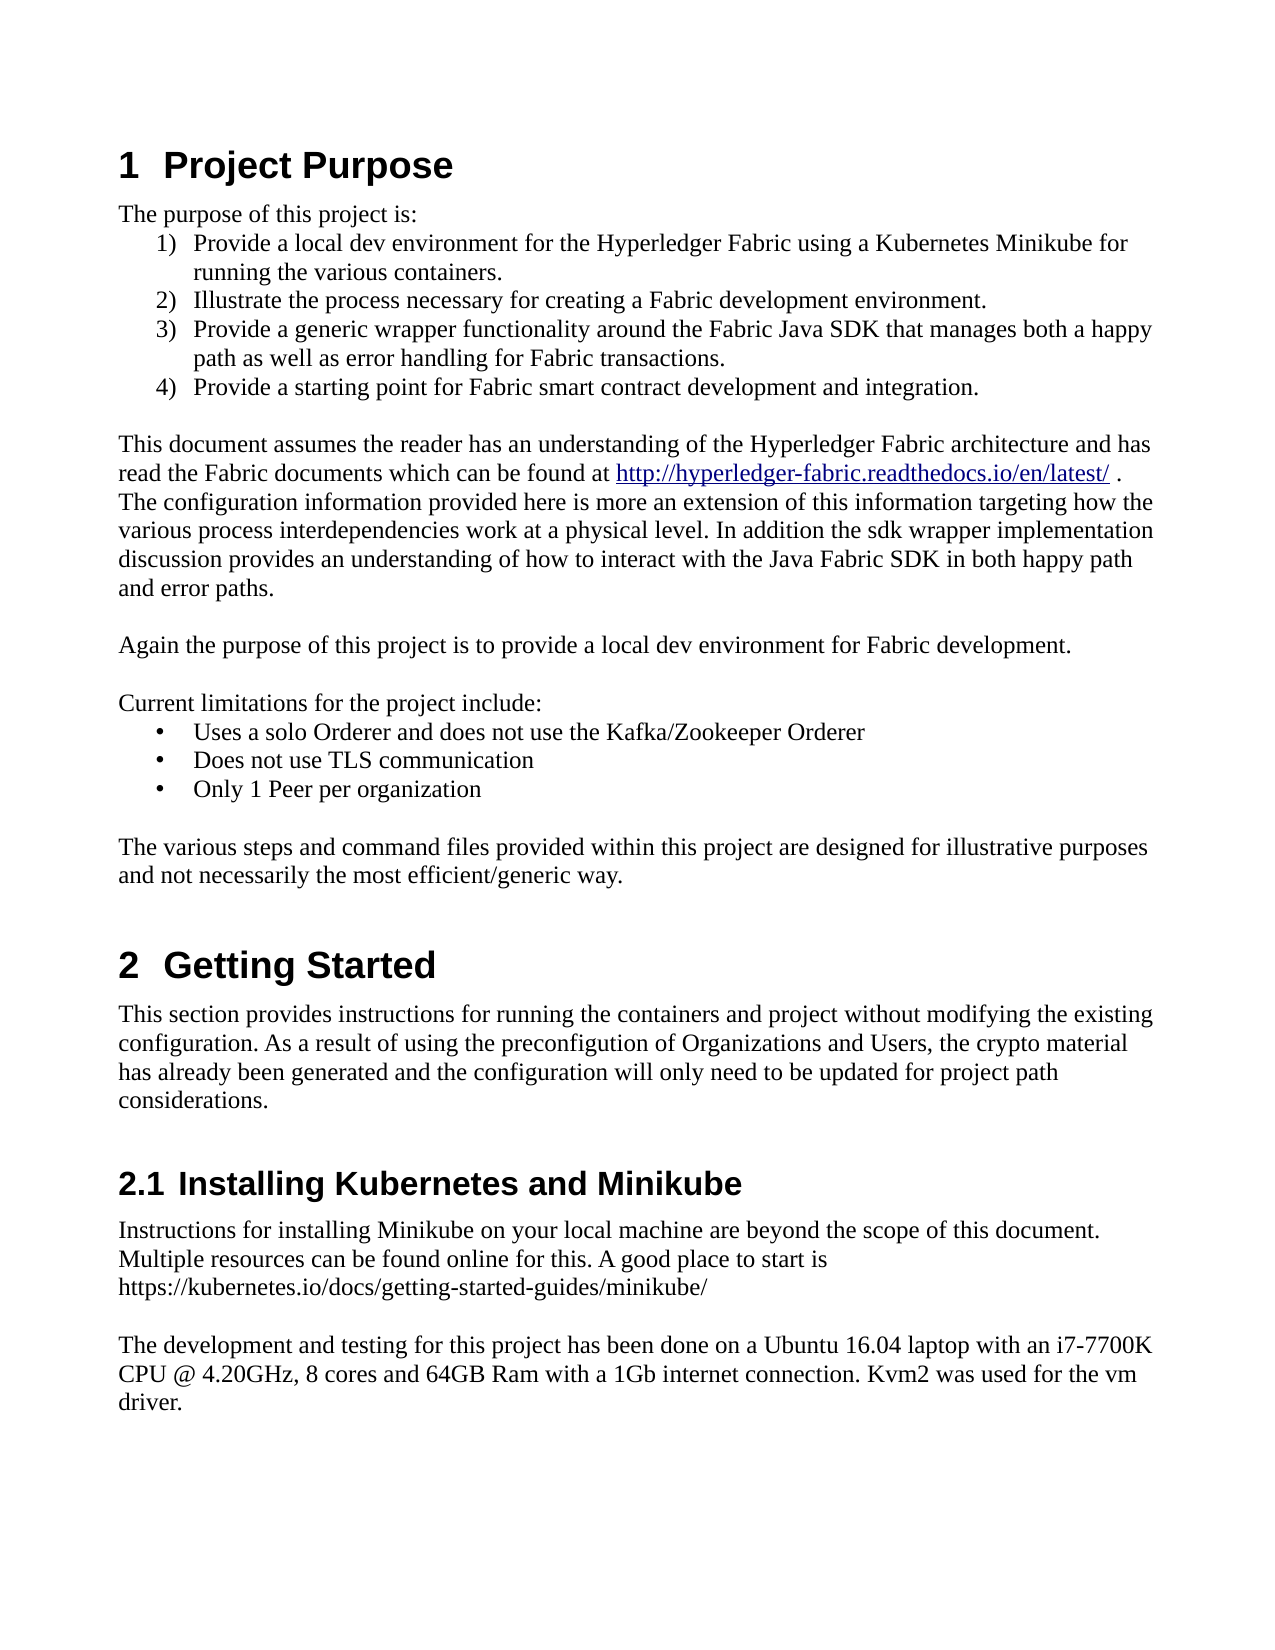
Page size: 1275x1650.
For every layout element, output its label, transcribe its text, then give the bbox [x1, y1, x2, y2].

text The various steps and command files provided within this project are designed for illustrative purposes and not necessarily the most efficient/generic way. [118, 832, 1157, 889]
text This document assumes the reader has an understanding of the Hyperledger Fabric architecture and has read the Fabric documents which can be found at http://hyperledger-fabric.readthedocs.io/en/latest/ . The configuration information provided here is more an extension of this information targeting how the various process interdependencies work at a physical level. In addition the sdk wrapper implementation discussion provides an understanding of how to interact with the Java Fabric SDK in both happy path and error paths. [118, 429, 1157, 602]
text Instructions for installing Minikube on your local machine are beyond the scope of this document. Multiple resources can be found online for this. A good place to start is [118, 1215, 1157, 1272]
subtitle Installing Kubernetes and Minikube [118, 1164, 1157, 1202]
list Illustrate the process necessary for creating a Fabric development environment. [156, 286, 1157, 314]
list Provide a starting point for Fabric smart contract development and integration. [156, 372, 1157, 401]
text Again the purpose of this project is to provide a local dev environment for Fabric development. [118, 631, 1157, 659]
list Only 1 Peer per organization [156, 774, 1157, 803]
list Provide a local dev environment for the Hyperledger Fabric using a Kubernetes Minikube for running the various containers. [156, 228, 1157, 286]
text The development and testing for this project has been done on a Ubuntu 16.04 laptop with an i7-7700K CPU @ 4.20GHz, 8 cores and 64GB Ram with a 1Gb internet connection. Kvm2 was used for the vm driver. [118, 1330, 1157, 1416]
list Provide a generic wrapper functionality around the Fabric Java SDK that manages both a happy path as well as error handling for Fabric transactions. [156, 314, 1157, 372]
text The purpose of this project is: [118, 199, 1157, 228]
list Does not use TLS communication [156, 746, 1157, 774]
text Current limitations for the project include: [118, 688, 1157, 717]
subtitle Project Purpose [118, 143, 1157, 187]
text This section provides instructions for running the containers and project without modifying the existing configuration. As a result of using the preconfigution of Organizations and Users, the crypto material has already been generated and the configuration will only need to be updated for project path considerations. [118, 999, 1157, 1114]
list Uses a solo Orderer and does not use the Kafka/Zookeeper Orderer [156, 717, 1157, 746]
subtitle Getting Started [118, 943, 1157, 987]
text https://kubernetes.io/docs/getting-started-guides/minikube/ [118, 1272, 1157, 1301]
